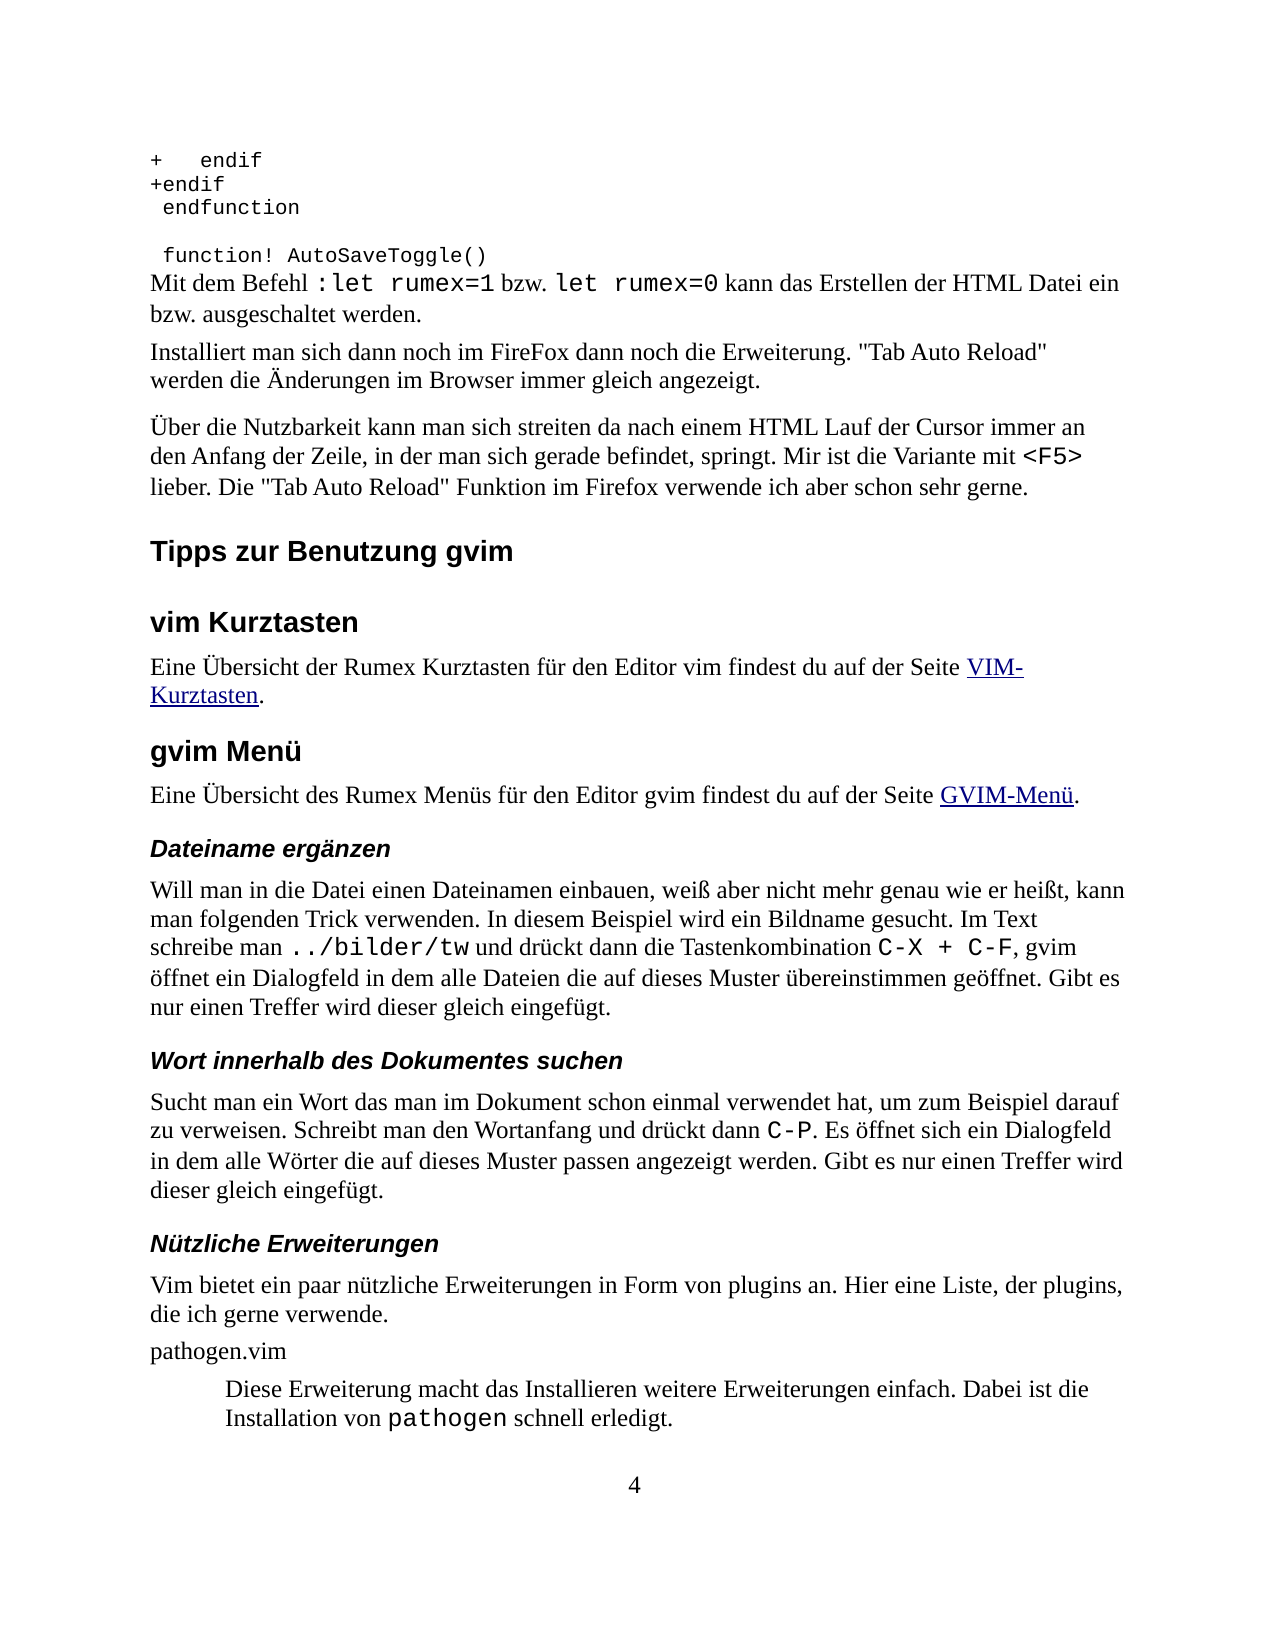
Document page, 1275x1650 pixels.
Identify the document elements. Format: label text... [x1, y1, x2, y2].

subtitle Dateiname ergänzen [150, 834, 1125, 862]
subtitle gvim Menü [150, 734, 1125, 768]
text endfunction [150, 197, 1125, 221]
text Mit dem Befehl :let rumex=1 bzw. let rumex=0 kann das Erstellen der HTML Datei ein bzw. ausgeschaltet werden. [150, 268, 1125, 328]
text +endif [150, 174, 1125, 197]
text Vim bietet ein paar nützliche Erweiterungen in Form von plugins an. Hier eine Liste, der plugins, die ich gerne verwende. [150, 1270, 1125, 1327]
subtitle vim Kurztasten [150, 606, 1125, 639]
text Eine Übersicht der Rumex Kurztasten für den Editor vim findest du auf der Seite VIM-Kurztasten. [150, 652, 1125, 709]
text + endif [150, 150, 1125, 174]
text Über die Nutzbarkeit kann man sich streiten da nach einem HTML Lauf der Cursor immer an den Anfang der Zeile, in der man sich gerade befindet, springt. Mir ist die Variante mit <F5> lieber. Die "Tab Auto Reload" Funktion im Firefox verwende ich aber schon sehr gerne. [150, 412, 1125, 501]
text Eine Übersicht des Rumex Menüs für den Editor gvim findest du auf der Seite GVIM-Menü. [150, 780, 1125, 809]
subtitle Tipps zur Benutzung gvim [150, 534, 1125, 568]
text Will man in die Datei einen Dateinamen einbauen, weiß aber nicht mehr genau wie er heißt, kann man folgenden Trick verwenden. In diesem Beispiel wird ein Bildname gesucht. Im Text schreibe man ../bilder/tw und drückt dann die Tastenkombination C-X + C-F, gvim öffnet ein Dialogfeld in dem alle Dateien die auf dieses Muster übereinstimmen geöffnet. Gibt es nur einen Treffer wird dieser gleich eingefügt. [150, 875, 1125, 1021]
text Installiert man sich dann noch im FireFox dann noch die Erweiterung. "Tab Auto Reload" werden die Änderungen im Browser immer gleich angezeigt. [150, 337, 1125, 394]
text pathogen.vim [150, 1336, 1125, 1365]
text Diese Erweiterung macht das Installieren weitere Erweiterungen einfach. Dabei ist die Installation von pathogen schnell erledigt. [225, 1374, 1125, 1434]
text function! AutoSaveToggle() [150, 244, 1125, 268]
subtitle Nützliche Erweiterungen [150, 1229, 1125, 1257]
subtitle Wort innerhalb des Dokumentes suchen [150, 1046, 1125, 1074]
text Sucht man ein Wort das man im Dokument schon einmal verwendet hat, um zum Beispiel darauf zu verweisen. Schreibt man den Wortanfang und drückt dann C-P. Es öffnet sich ein Dialogfeld in dem alle Wörter die auf dieses Muster passen angezeigt werden. Gibt es nur einen Treffer wird dieser gleich eingefügt. [150, 1087, 1125, 1204]
